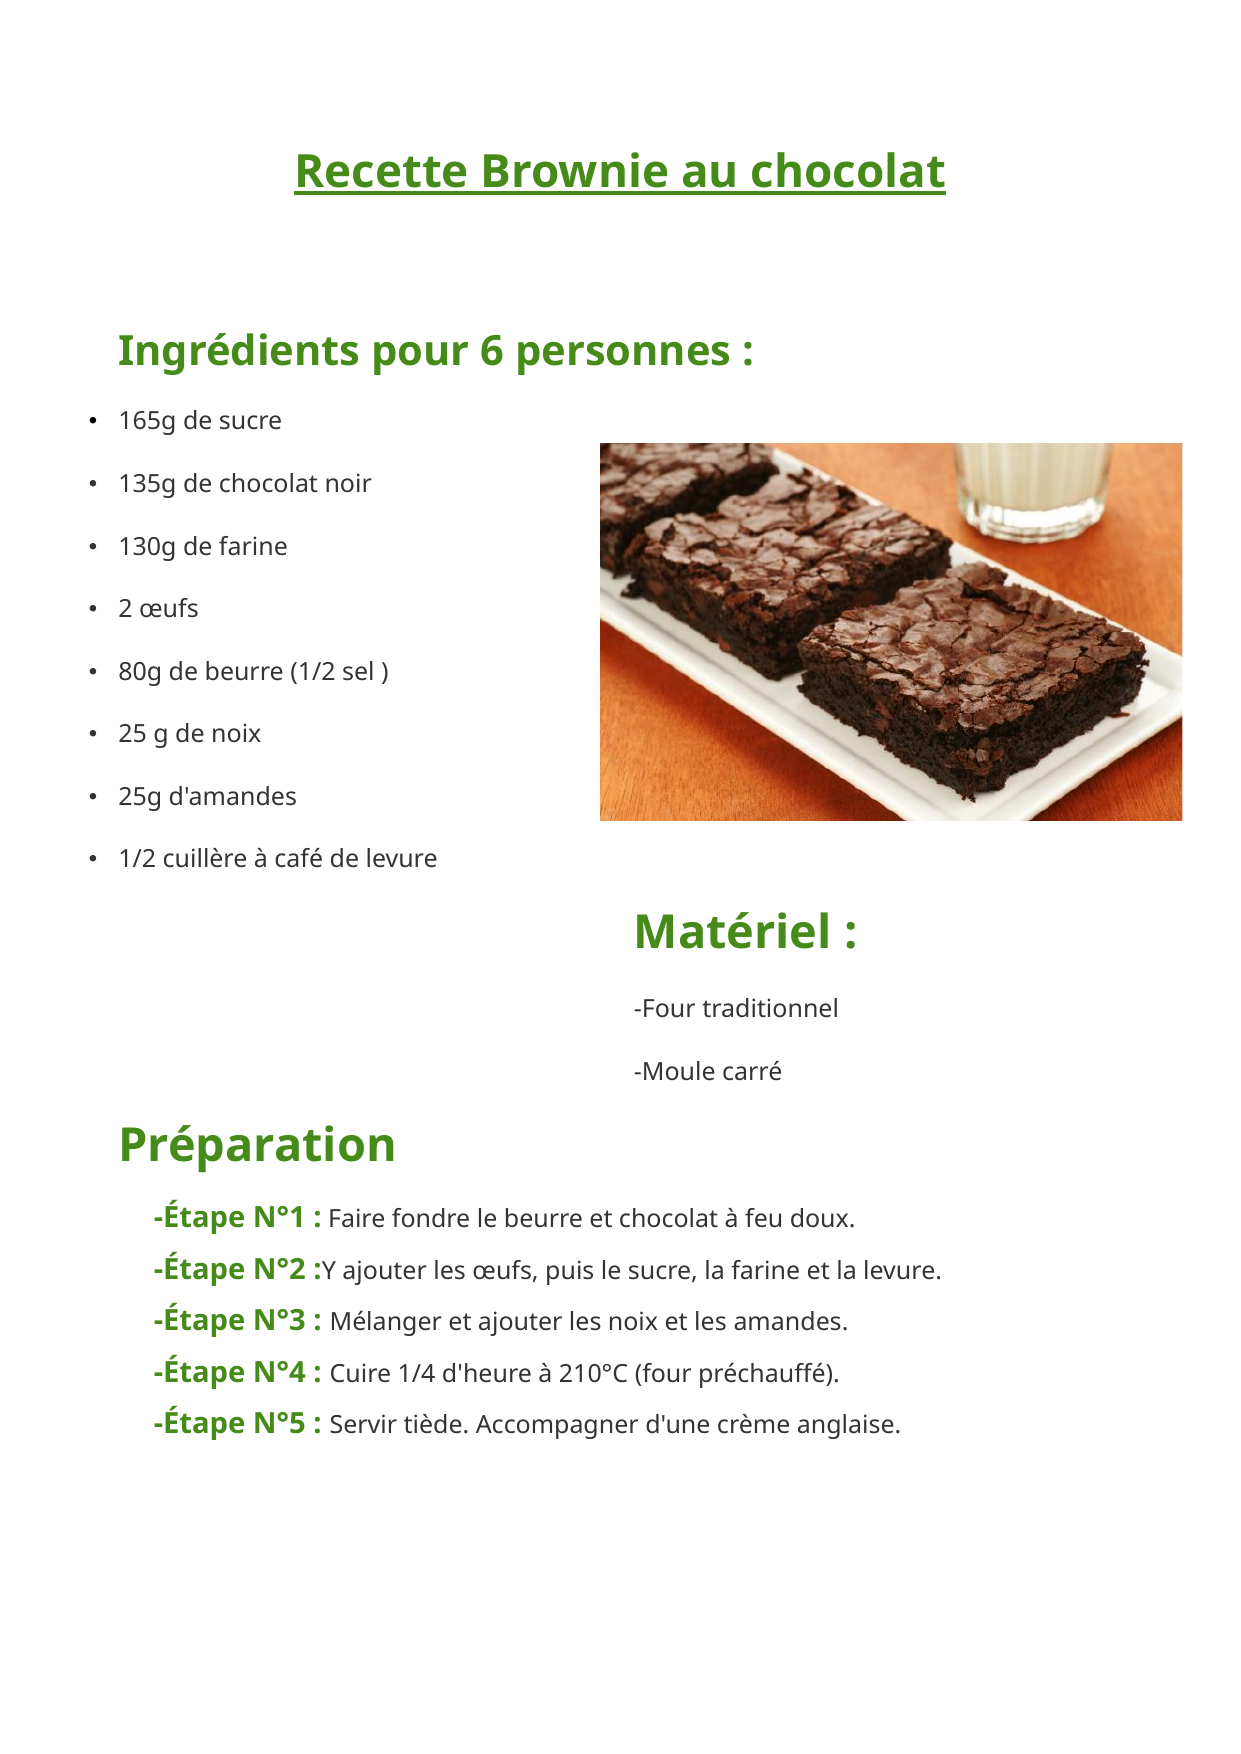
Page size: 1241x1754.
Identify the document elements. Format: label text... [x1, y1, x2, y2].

list 25 g de noix [118, 711, 600, 750]
list 165g de sucre [118, 398, 1122, 438]
subtitle -Étape N°2 :Y ajouter les œufs, puis le sucre, la farine et la levure. [153, 1248, 1087, 1288]
list Préparation [118, 1111, 1122, 1175]
list 135g de chocolat noir [118, 461, 600, 500]
subtitle -Moule carré [604, 1048, 1122, 1087]
list 130g de farine [118, 524, 600, 563]
list 2 œufs [118, 586, 600, 625]
list 80g de beurre (1/2 sel ) [118, 649, 600, 688]
subtitle -Étape N°4 : Cuire 1/4 d'heure à 210°C (four préchauffé). [153, 1351, 1087, 1391]
subtitle Ingrédients pour 6 personnes : [118, 321, 1122, 378]
subtitle -Étape N°3 : Mélanger et ajouter les noix et les amandes. [153, 1299, 1087, 1339]
subtitle -Étape N°5 : Servir tiède. Accompagner d'une crème anglaise. [153, 1403, 1087, 1442]
picture [600, 443, 1183, 821]
subtitle Recette Brownie au chocolat [118, 139, 1122, 201]
list 1/2 cuillère à café de levure [118, 836, 1122, 875]
subtitle -Four traditionnel [604, 986, 1122, 1025]
subtitle Matériel : [604, 899, 1122, 962]
subtitle -Étape N°1 : Faire fondre le beurre et chocolat à feu doux. [153, 1196, 1087, 1236]
list 25g d'amandes [118, 774, 600, 813]
